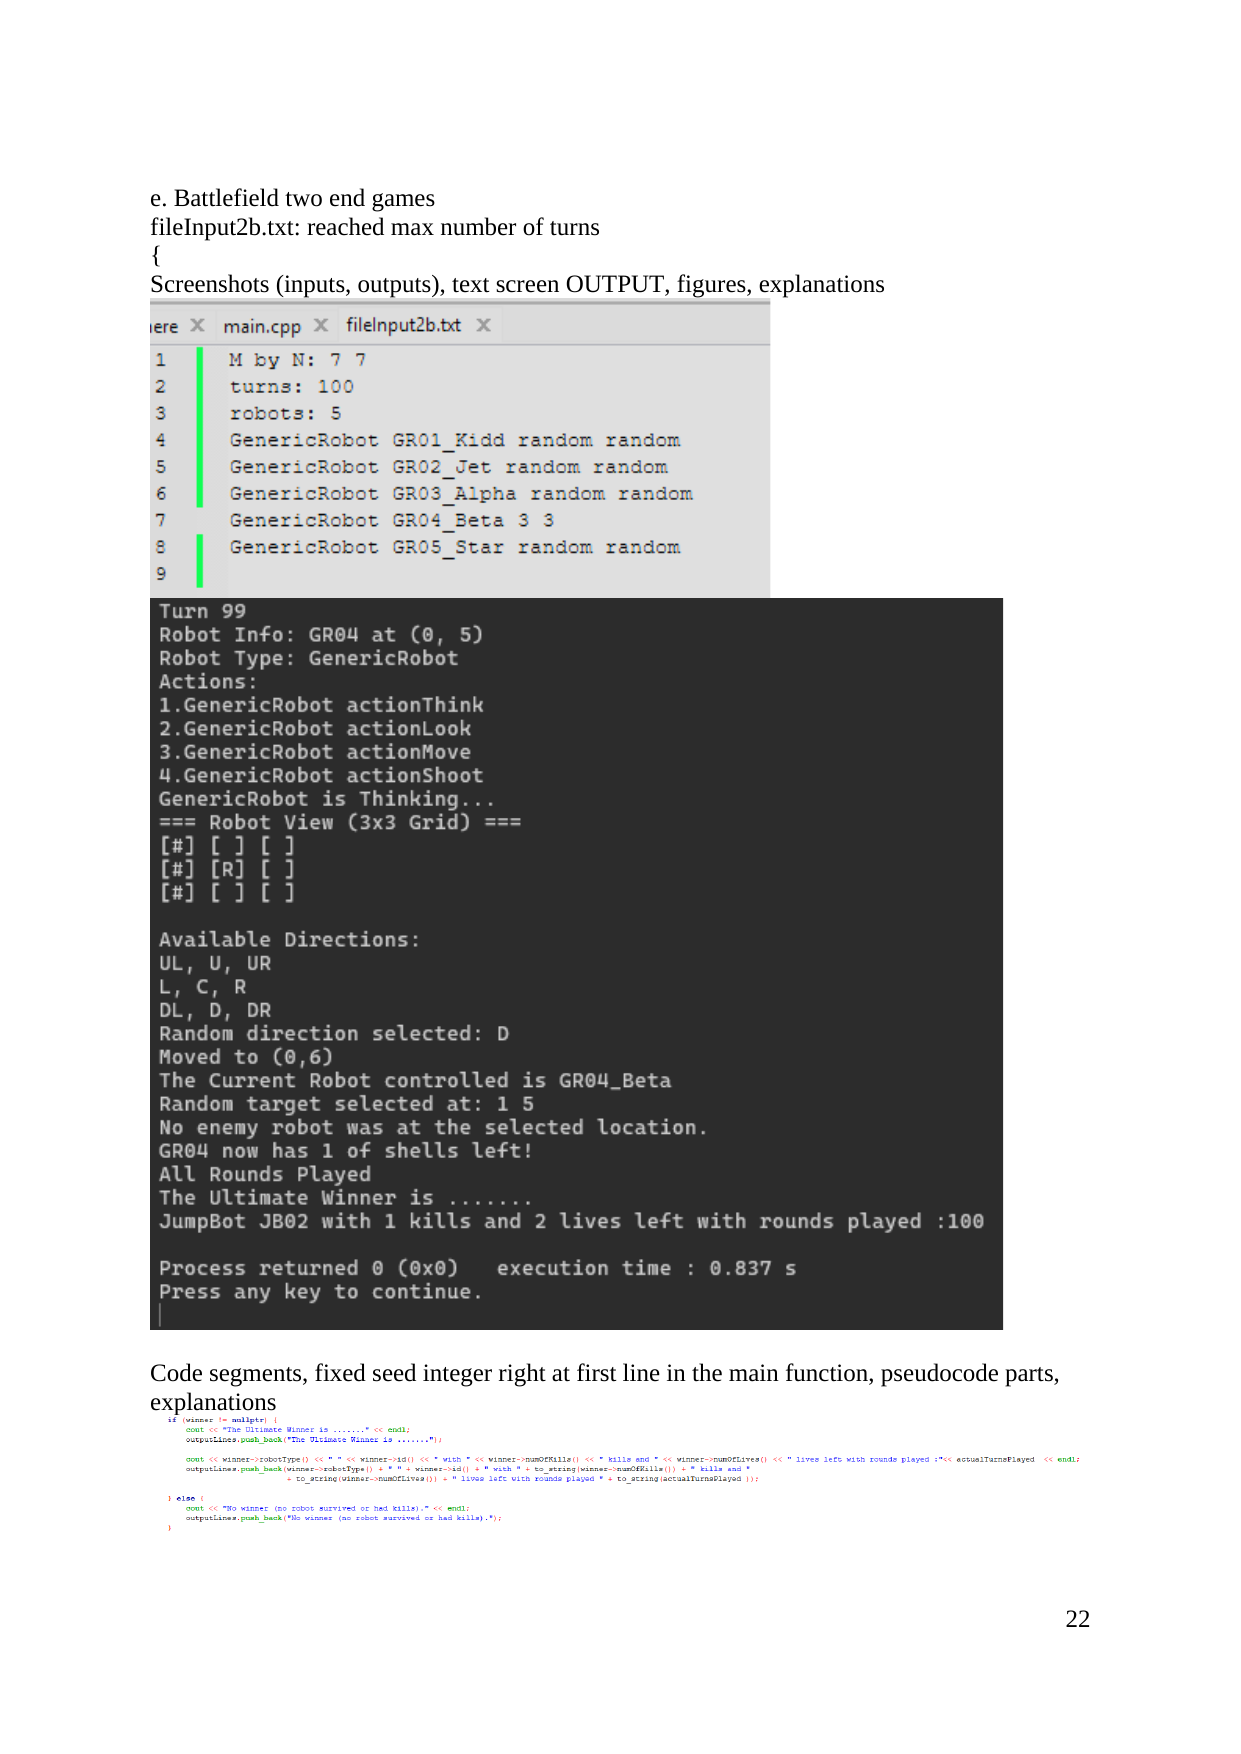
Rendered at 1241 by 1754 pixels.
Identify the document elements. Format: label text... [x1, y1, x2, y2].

text { [150, 241, 1090, 269]
text Code segments, fixed seed integer right at first line in the main function, pseudocode parts, explanations [150, 1358, 1090, 1416]
text e. Battlefield two end games [150, 183, 1090, 212]
text fileInput2b.txt: reached max number of turns [150, 212, 1090, 241]
text Screenshots (inputs, outputs), text screen OUTPUT, figures, explanations [150, 269, 1090, 298]
